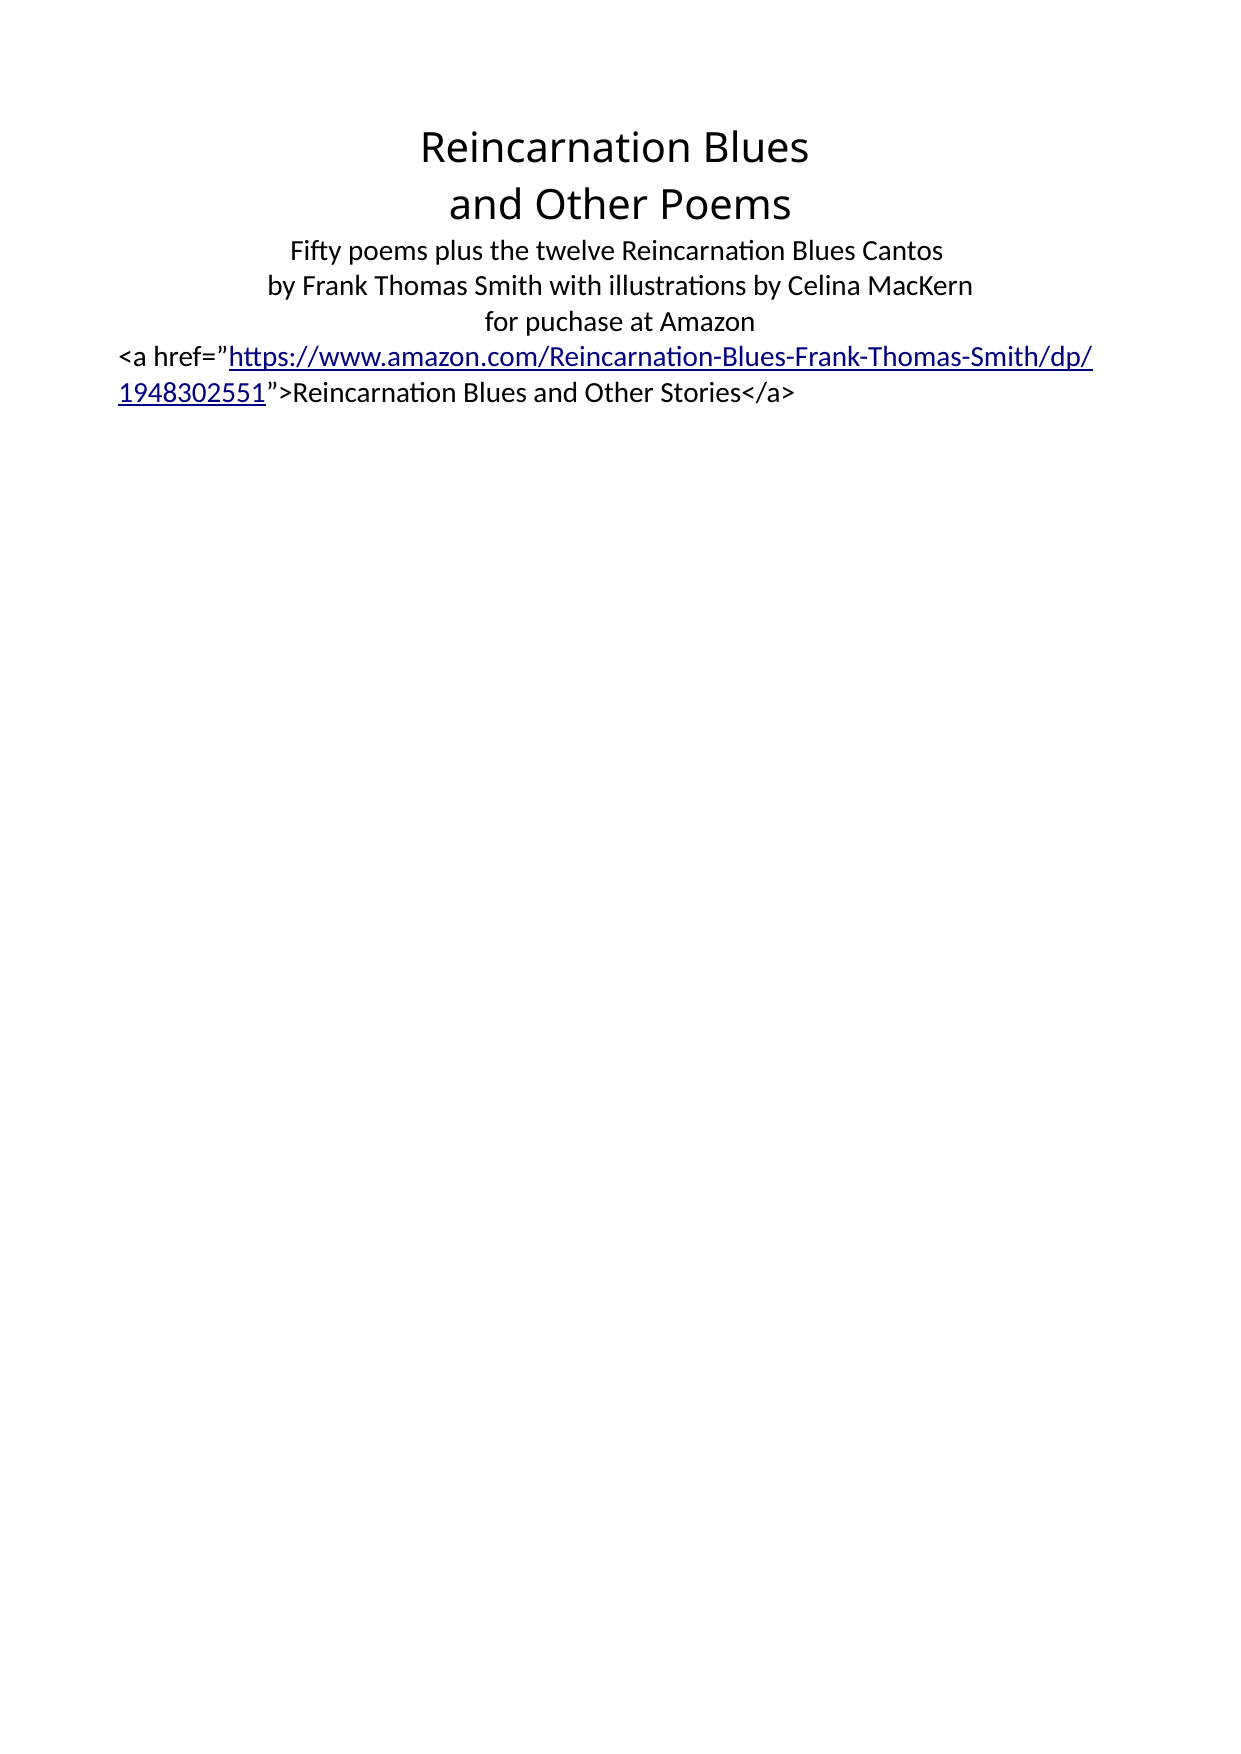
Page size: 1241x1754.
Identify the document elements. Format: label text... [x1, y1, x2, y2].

text by Frank Thomas Smith with illustrations by Celina MacKern [118, 267, 1122, 303]
text <a href=”https://www.amazon.com/Reincarnation-Blues-Frank-Thomas-Smith/dp/1948302551”>Reincarnation Blues and Other Stories</a> [118, 338, 1122, 410]
text Fifty poems plus the twelve Reincarnation Blues Cantos [118, 232, 1122, 267]
text for puchase at Amazon [118, 303, 1122, 338]
text Reincarnation Blues [118, 118, 1122, 175]
text and Other Poems [118, 175, 1122, 232]
